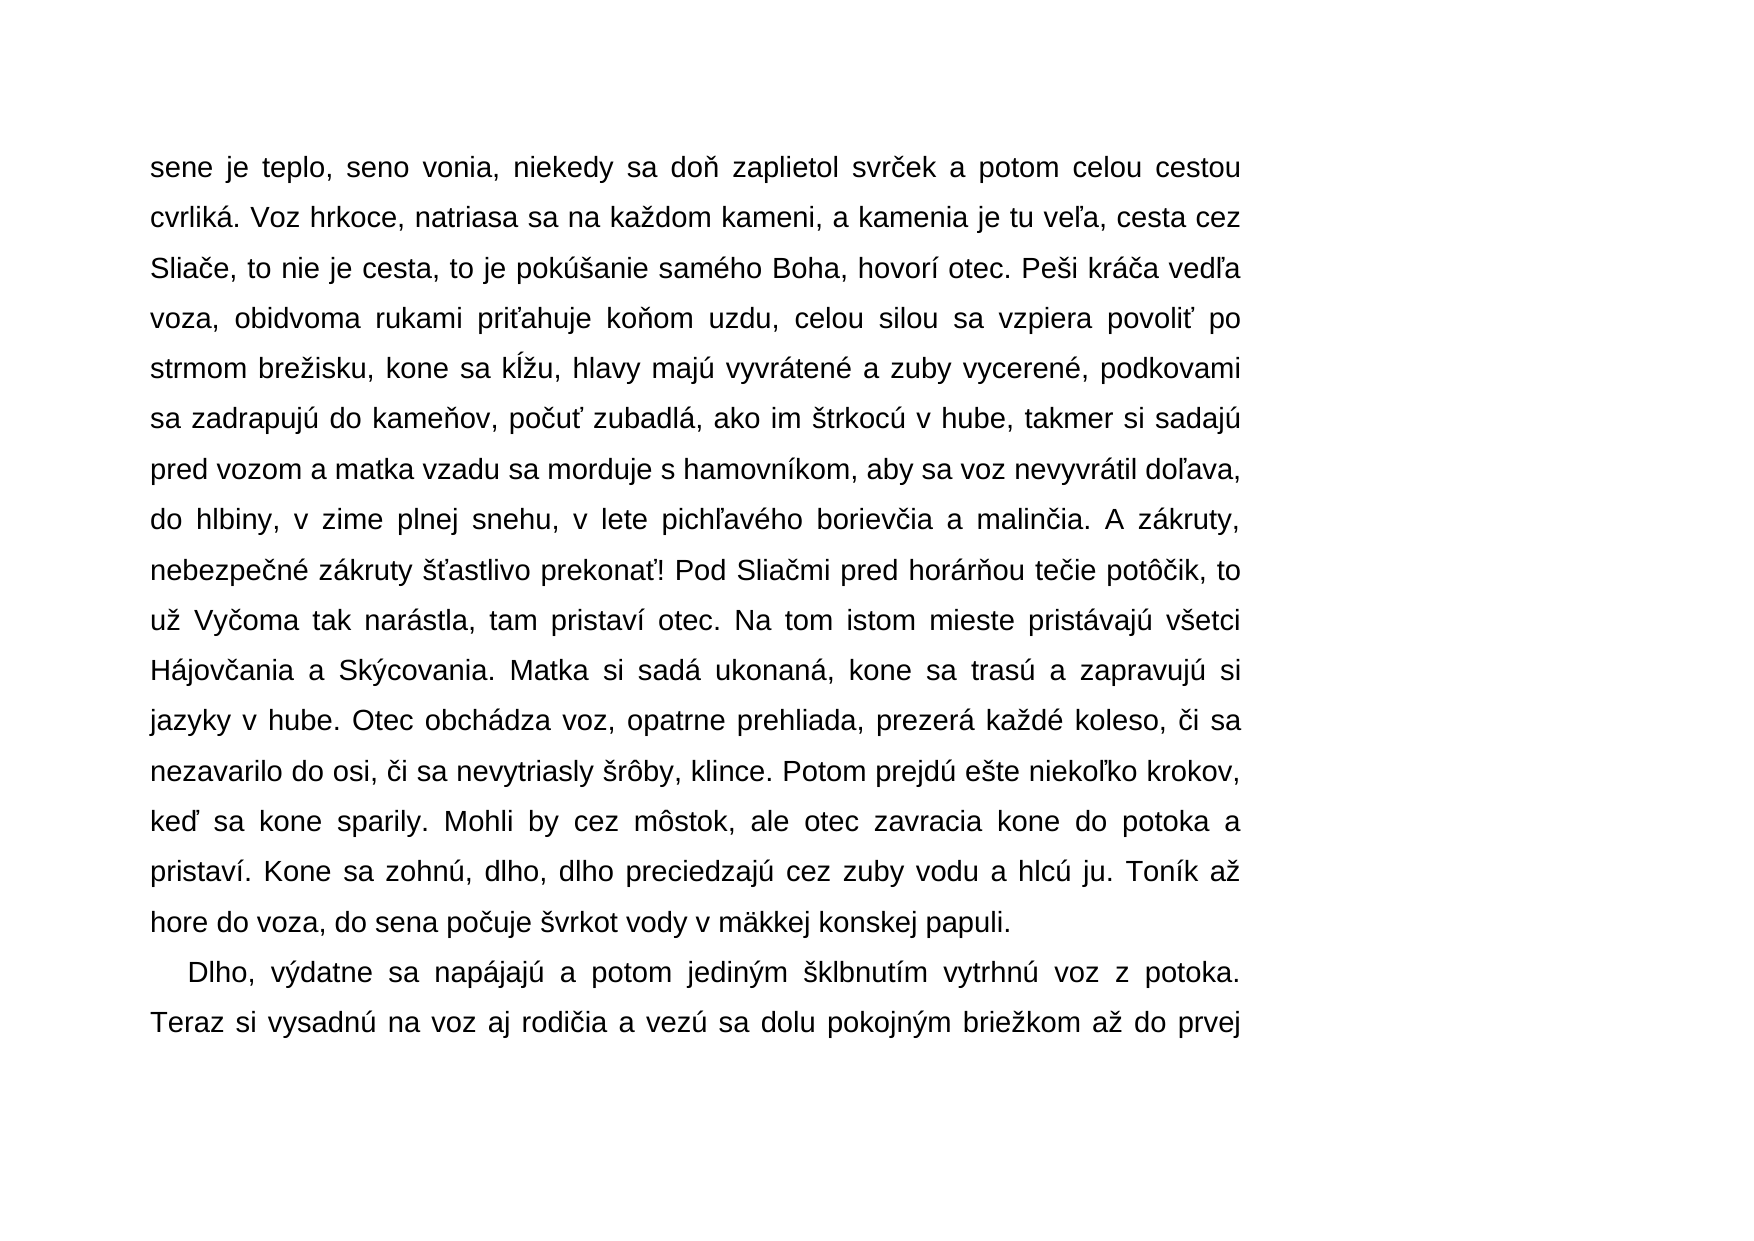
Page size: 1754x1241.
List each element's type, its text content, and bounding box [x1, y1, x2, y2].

text Dlho, výdatne sa napájajú a potom jediným šklbnutím vytrhnú voz z potoka. Teraz si vysadnú na voz aj rodičia a vezú sa dolu pokojným briežkom až do prvej [150, 955, 1243, 1039]
text sene je teplo, seno vonia, niekedy sa doň zaplietol svrček a potom celou cestou cvrliká. Voz hrkoce, natriasa sa na každom kameni, a kamenia je tu veľa, cesta cez Sliače, to nie je cesta, to je pokúšanie samého Boha, hovorí otec. Peši kráča vedľa voza, obidvoma rukami priťahuje koňom uzdu, celou silou sa vzpiera povoliť po strmom brežisku, kone sa kĺžu, hlavy majú vyvrátené a zuby vycerené, podkovami sa zadrapujú do kameňov, počuť zubadlá, ako im štrkocú v hube, takmer si sadajú pred vozom a matka vzadu sa morduje s hamovníkom, aby sa voz nevyvrátil doľava, do hlbiny, v zime plnej snehu, v lete pichľavého borievčia a malinčia. A zákruty, nebezpečné zákruty šťastlivo prekonať! Pod Sliačmi pred horárňou tečie potôčik, to už Vyčoma tak narástla, tam pristaví otec. Na tom istom mieste pristávajú všetci Hájovčania a Skýcovania. Matka si sadá ukonaná, kone sa trasú a zapravujú si jazyky v hube. Otec obchádza voz, opatrne prehliada, prezerá každé koleso, či sa nezavarilo do osi, či sa nevytriasly šrôby, klince. Potom prejdú ešte niekoľko krokov, keď sa kone sparily. Mohli by cez môstok, ale otec zavracia kone do potoka a pristaví. Kone sa zohnú, dlho, dlho preciedzajú cez zuby vodu a hlcú ju. Toník až hore do voza, do sena počuje švrkot vody v mäkkej konskej papuli. [150, 150, 1243, 938]
